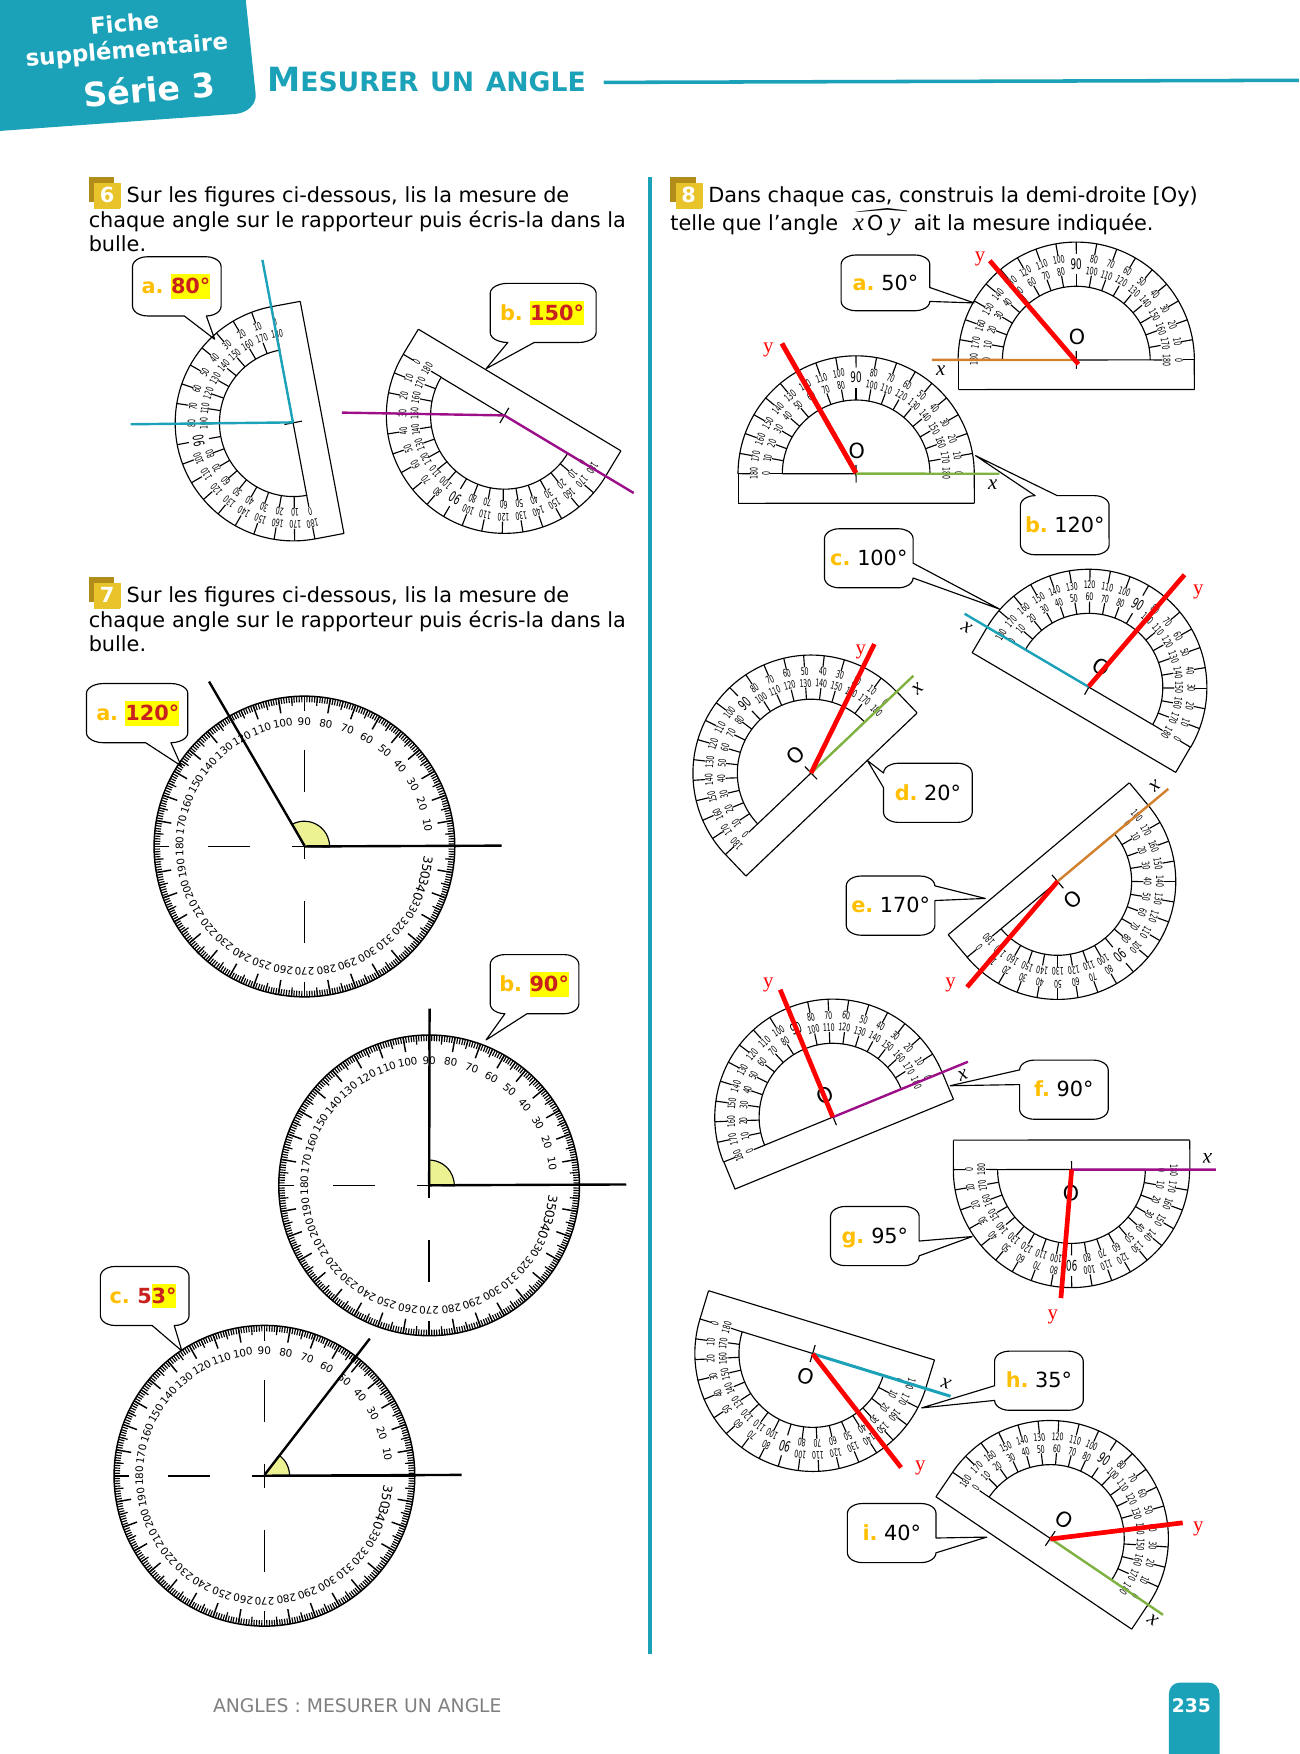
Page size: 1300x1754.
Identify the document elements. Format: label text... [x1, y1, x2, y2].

subtitle y [856, 1451, 875, 1461]
subtitle y [955, 1451, 1043, 1475]
subtitle y [1148, 333, 1193, 357]
subtitle y [670, 1512, 846, 1536]
subtitle y [1043, 1451, 1144, 1475]
subtitle y [745, 1300, 1205, 1324]
subtitle y [1056, 333, 1149, 357]
subtitle y [1127, 574, 1181, 594]
subtitle y [670, 1451, 969, 1475]
subtitle y [937, 574, 1050, 599]
subtitle y [1167, 1512, 1205, 1536]
subtitle y [961, 1512, 1044, 1536]
subtitle y [1196, 635, 1205, 658]
subtitle [670, 1300, 704, 1324]
subtitle y y [1103, 967, 1205, 992]
subtitle y [1005, 635, 1031, 647]
subtitle y y [670, 967, 1012, 992]
subtitle y [826, 574, 977, 599]
subtitle y [761, 1451, 857, 1470]
subtitle Dans chaque cas, construis la demi-droite [Oy) telle que l’angle ait la mesure indiquée. [670, 177, 1211, 236]
subtitle y [1148, 635, 1202, 659]
subtitle y y [984, 967, 1131, 992]
subtitle y [1117, 635, 1156, 659]
subtitle y [1132, 260, 1145, 266]
subtitle y [1058, 1513, 1069, 1525]
subtitle y [1014, 1512, 1122, 1536]
subtitle y [1016, 574, 1162, 599]
subtitle y [1095, 242, 1205, 266]
subtitle y [670, 635, 981, 659]
subtitle y [900, 1526, 907, 1536]
subtitle y [1071, 333, 1081, 343]
subtitle y [1121, 1512, 1132, 1517]
subtitle y [887, 1527, 892, 1535]
subtitle y [848, 1512, 935, 1536]
subtitle y [1016, 1466, 1084, 1475]
subtitle Sur les figures ci-dessous, lis la mesure de chaque angle sur le rapporteur puis écris-la dans la bulle. [88, 177, 629, 257]
subtitle Sur les figures ci-dessous, lis la mesure de chaque angle sur le rapporteur puis écris-la dans la bulle. [88, 577, 629, 656]
subtitle y [1004, 333, 1068, 357]
subtitle y [1123, 1512, 1166, 1527]
subtitle y [1008, 260, 1021, 266]
subtitle y [974, 635, 1037, 659]
subtitle y [1028, 635, 1128, 659]
subtitle [702, 1300, 811, 1324]
subtitle y [670, 574, 966, 599]
subtitle y [1132, 1451, 1205, 1475]
subtitle y [1169, 574, 1205, 599]
subtitle y [937, 1512, 991, 1536]
subtitle y [670, 333, 960, 357]
subtitle y [670, 242, 1057, 266]
subtitle y [959, 333, 1005, 357]
subtitle y [1193, 333, 1205, 357]
subtitle y [1019, 243, 1134, 266]
subtitle y [842, 256, 929, 266]
subtitle y [750, 1451, 761, 1457]
subtitle y [1125, 1528, 1167, 1536]
